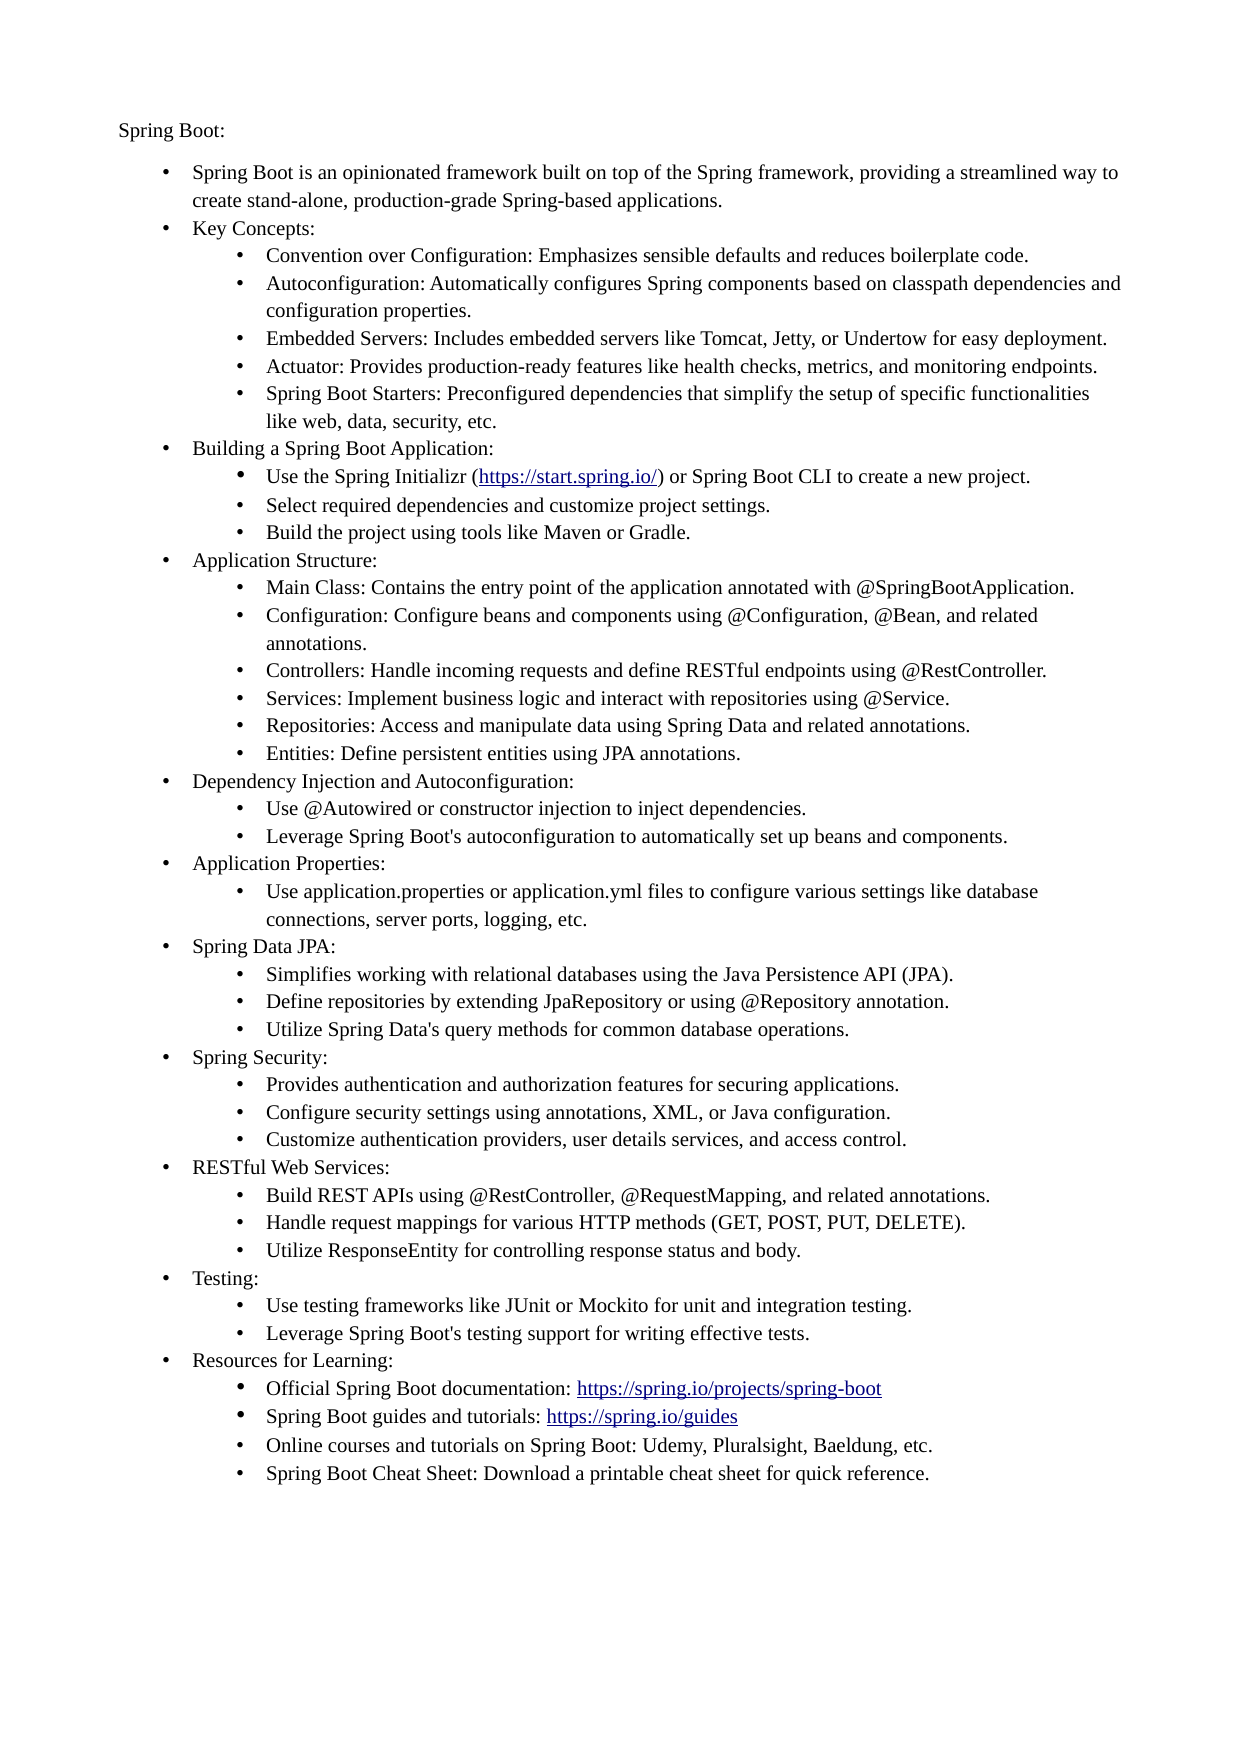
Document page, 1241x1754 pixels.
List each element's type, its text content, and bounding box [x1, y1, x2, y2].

list Convention over Configuration: Emphasizes sensible defaults and reduces boilerplate code. [236, 243, 1122, 267]
list Entities: Define persistent entities using JPA annotations. [236, 741, 1122, 765]
list Provides authentication and authorization features for securing applications. [236, 1072, 1122, 1096]
list Repositories: Access and manipulate data using Spring Data and related annotations. [236, 713, 1122, 737]
list Online courses and tutorials on Spring Boot: Udemy, Pluralsight, Baeldung, etc. [236, 1433, 1122, 1457]
list Services: Implement business logic and interact with repositories using @Service. [236, 686, 1122, 710]
list Use application.properties or application.yml files to configure various settings like database connections, server ports, logging, etc. [236, 879, 1122, 931]
list Testing: [162, 1265, 1122, 1289]
list Application Properties: [162, 851, 1122, 875]
list Spring Boot Starters: Preconfigured dependencies that simplify the setup of specific functionalities like web, data, security, etc. [236, 381, 1122, 433]
list Resources for Learning: [162, 1348, 1122, 1372]
list Utilize ResponseEntity for controlling response status and body. [236, 1238, 1122, 1262]
list Main Class: Contains the entry point of the application annotated with @SpringBootApplication. [236, 575, 1122, 599]
list Use the Spring Initializr (https://start.spring.io/) or Spring Boot CLI to create a new project. [236, 464, 1122, 489]
list Autoconfiguration: Automatically configures Spring components based on classpath dependencies and configuration properties. [236, 271, 1122, 322]
list Configure security settings using annotations, XML, or Java configuration. [236, 1100, 1122, 1124]
list Select required dependencies and customize project settings. [236, 492, 1122, 517]
list Utilize Spring Data's query methods for common database operations. [236, 1017, 1122, 1041]
list Build the project using tools like Maven or Gradle. [236, 520, 1122, 544]
list Leverage Spring Boot's autoconfiguration to automatically set up beans and components. [236, 824, 1122, 848]
list Dependency Injection and Autoconfiguration: [162, 768, 1122, 793]
list Define repositories by extending JpaRepository or using @Repository annotation. [236, 989, 1122, 1013]
list Embedded Servers: Includes embedded servers like Tomcat, Jetty, or Undertow for easy deployment. [236, 326, 1122, 350]
list Configuration: Configure beans and components using @Configuration, @Bean, and related annotations. [236, 603, 1122, 654]
list Controllers: Handle incoming requests and define RESTful endpoints using @RestController. [236, 658, 1122, 682]
list Key Concepts: [162, 216, 1122, 239]
list Simplifies working with relational databases using the Java Persistence API (JPA). [236, 962, 1122, 986]
list Actuator: Provides production-ready features like health checks, metrics, and monitoring endpoints. [236, 353, 1122, 378]
list Spring Boot is an opinionated framework built on top of the Spring framework, providing a streamlined way to create stand-alone, production-grade Spring-based applications. [162, 160, 1122, 212]
list Spring Data JPA: [162, 934, 1122, 958]
list Build REST APIs using @RestController, @RequestMapping, and related annotations. [236, 1183, 1122, 1207]
list Building a Spring Boot Application: [162, 436, 1122, 460]
list Spring Boot Cheat Sheet: Download a printable cheat sheet for quick reference. [236, 1461, 1122, 1484]
list Use @Autowired or constructor injection to inject dependencies. [236, 796, 1122, 820]
list Customize authentication providers, user details services, and access control. [236, 1127, 1122, 1151]
list Use testing frameworks like JUnit or Mockito for unit and integration testing. [236, 1293, 1122, 1317]
list RESTful Web Services: [162, 1155, 1122, 1179]
list Spring Security: [162, 1044, 1122, 1069]
list Application Structure: [162, 548, 1122, 572]
list Official Spring Boot documentation: https://spring.io/projects/spring-boot [236, 1376, 1122, 1401]
list Leverage Spring Boot's testing support for writing effective tests. [236, 1321, 1122, 1345]
list Handle request mappings for various HTTP methods (GET, POST, PUT, DELETE). [236, 1210, 1122, 1234]
text Spring Boot: [118, 118, 1122, 142]
list Spring Boot guides and tutorials: https://spring.io/guides [236, 1404, 1122, 1429]
